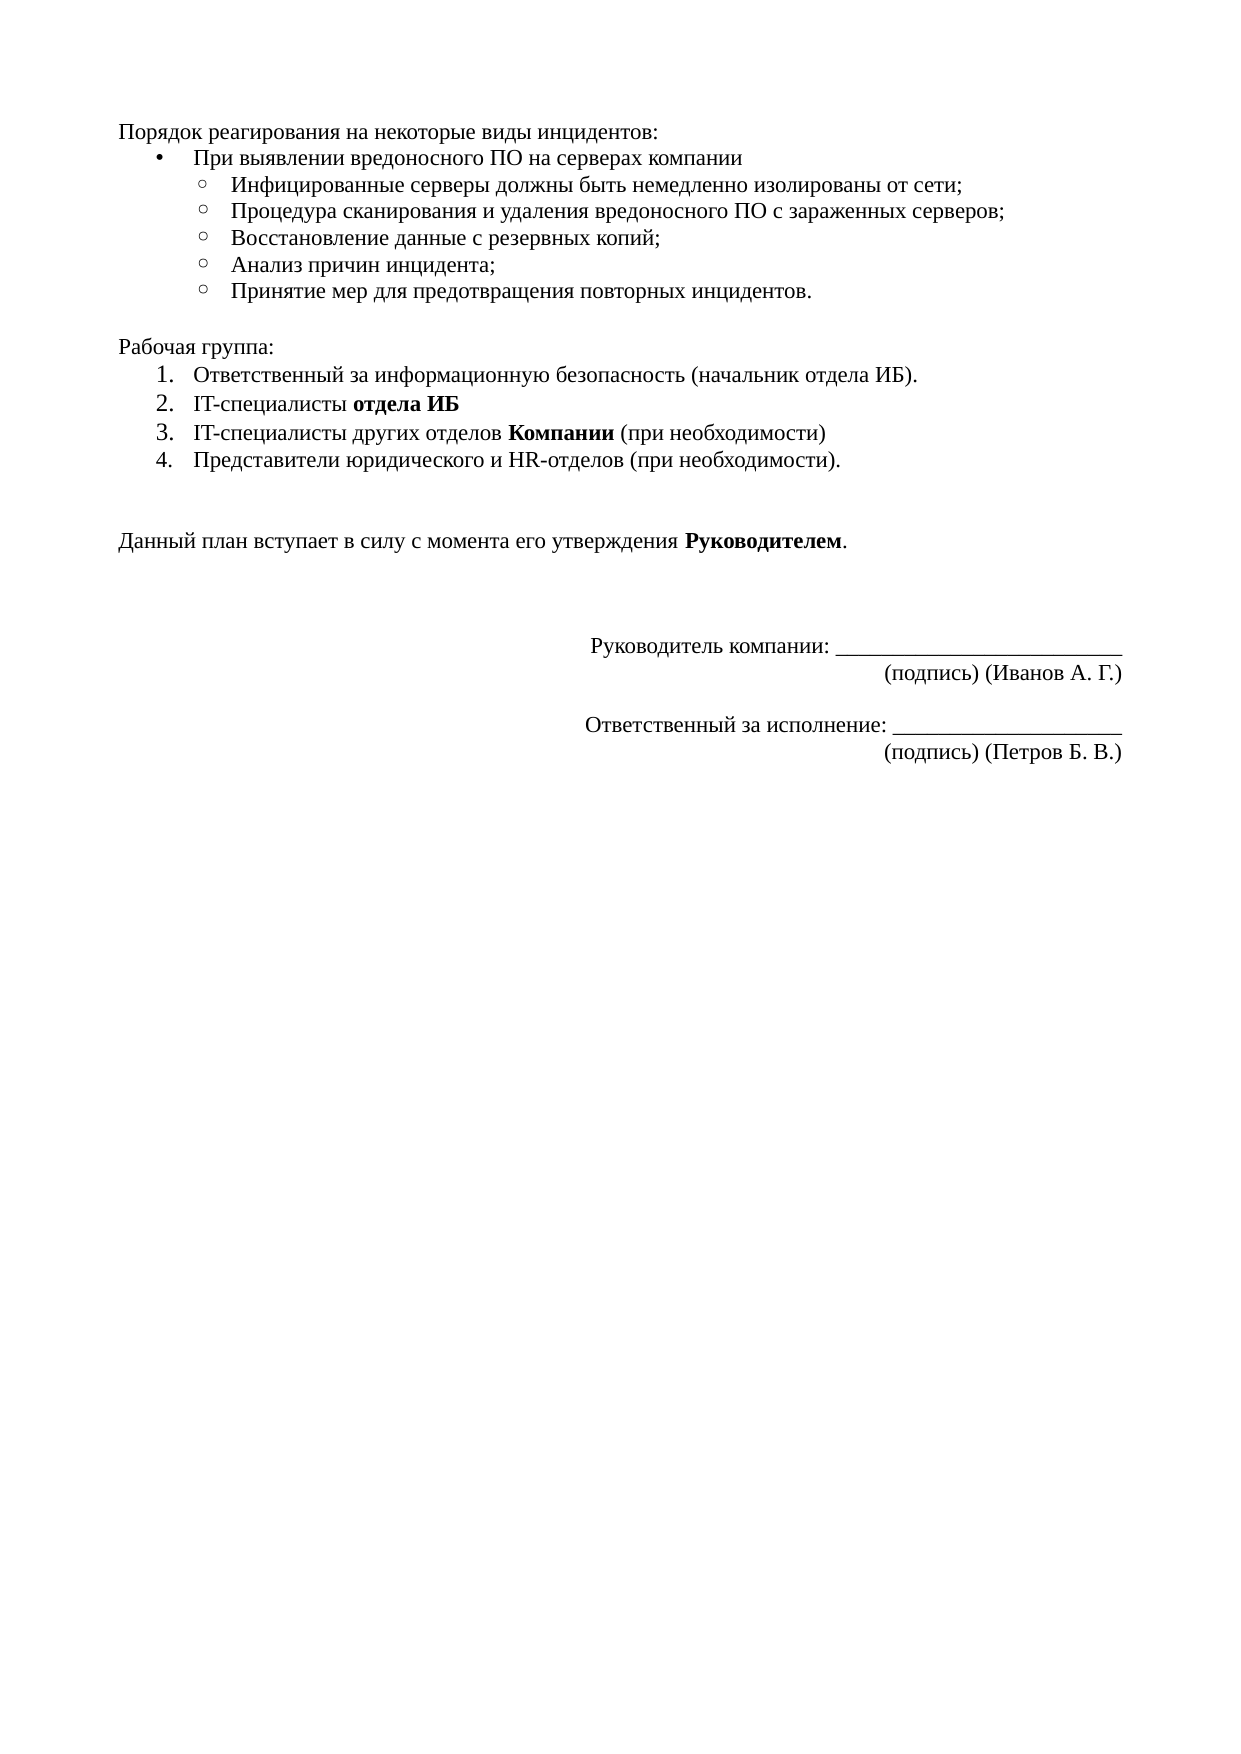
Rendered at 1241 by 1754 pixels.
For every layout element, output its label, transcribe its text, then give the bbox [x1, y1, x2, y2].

text (подпись) (Петров Б. В.) [118, 738, 1122, 764]
list IT-специалисты отдела ИБ [156, 388, 1122, 417]
text Порядок реагирования на некоторые виды инцидентов: [118, 118, 1122, 144]
list Представители юридического и HR-отделов (при необходимости). [156, 446, 1122, 472]
text (подпись) (Иванов А. Г.) [118, 659, 1122, 685]
text Руководитель компании: _________________________ [118, 632, 1122, 659]
text Рабочая группа: [118, 333, 1122, 359]
list Восстановление данные с резервных копий; [193, 224, 1122, 251]
list Анализ причин инцидента; [193, 251, 1122, 277]
list При выявлении вредоносного ПО на серверах компании [156, 144, 1122, 171]
list Инфицированные серверы должны быть немедленно изолированы от сети; [193, 171, 1122, 197]
list Принятие мер для предотвращения повторных инцидентов. [193, 277, 1122, 304]
list Ответственный за информационную безопасность (начальник отдела ИБ). [156, 359, 1122, 388]
list IT-специалисты других отделов Компании (при необходимости) [156, 417, 1122, 446]
text Ответственный за исполнение: ____________________ [118, 712, 1122, 738]
text Данный план вступает в силу с момента его утверждения Руководителем. [118, 527, 1122, 553]
list Процедура сканирования и удаления вредоносного ПО с зараженных серверов; [193, 197, 1122, 224]
